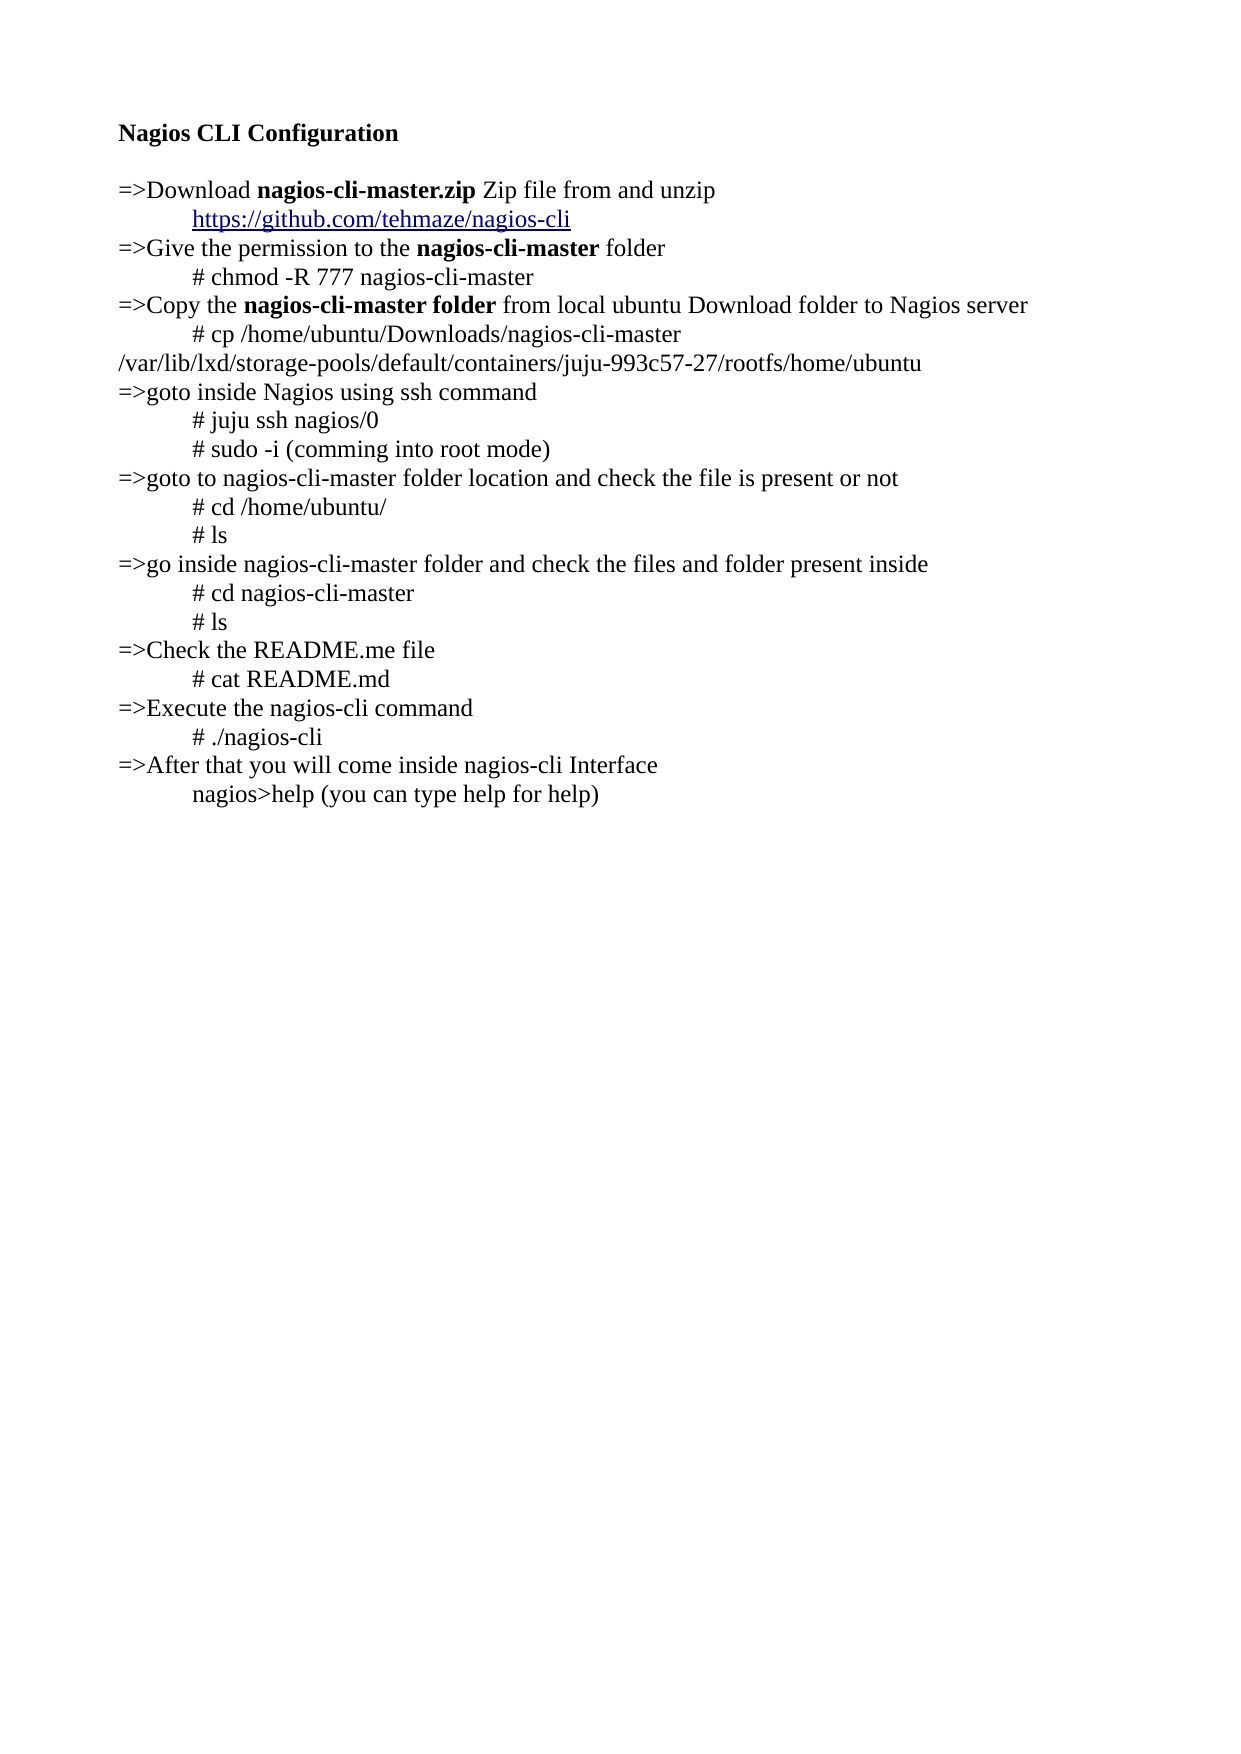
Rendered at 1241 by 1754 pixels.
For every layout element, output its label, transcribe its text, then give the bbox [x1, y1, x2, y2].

text nagios>help (you can type help for help) [118, 779, 1122, 808]
text =>Give the permission to the nagios-cli-master folder [118, 233, 1122, 262]
text # cd nagios-cli-master [118, 578, 1122, 607]
text # ./nagios-cli [118, 722, 1122, 751]
text # sudo -i (comming into root mode) [118, 434, 1122, 463]
text =>goto inside Nagios using ssh command [118, 377, 1122, 406]
text =>Download nagios-cli-master.zip Zip file from and unzip [118, 176, 1122, 204]
text =>Check the README.me file [118, 636, 1122, 664]
text # chmod -R 777 nagios-cli-master [118, 262, 1122, 291]
text # cd /home/ubuntu/ [118, 492, 1122, 521]
text =>go inside nagios-cli-master folder and check the files and folder present inside [118, 549, 1122, 578]
text # ls [118, 521, 1122, 549]
text # juju ssh nagios/0 [118, 406, 1122, 434]
text # cp /home/ubuntu/Downloads/nagios-cli-master /var/lib/lxd/storage-pools/default/containers/juju-993c57-27/rootfs/home/ubuntu [118, 319, 1122, 377]
text =>Copy the nagios-cli-master folder from local ubuntu Download folder to Nagios server [118, 291, 1122, 319]
text =>After that you will come inside nagios-cli Interface [118, 751, 1122, 779]
text =>Execute the nagios-cli command [118, 693, 1122, 722]
text # cat README.md [118, 664, 1122, 693]
text =>goto to nagios-cli-master folder location and check the file is present or not [118, 463, 1122, 492]
text # ls [118, 607, 1122, 636]
text https://github.com/tehmaze/nagios-cli [118, 204, 1122, 233]
text Nagios CLI Configuration [118, 118, 1122, 147]
